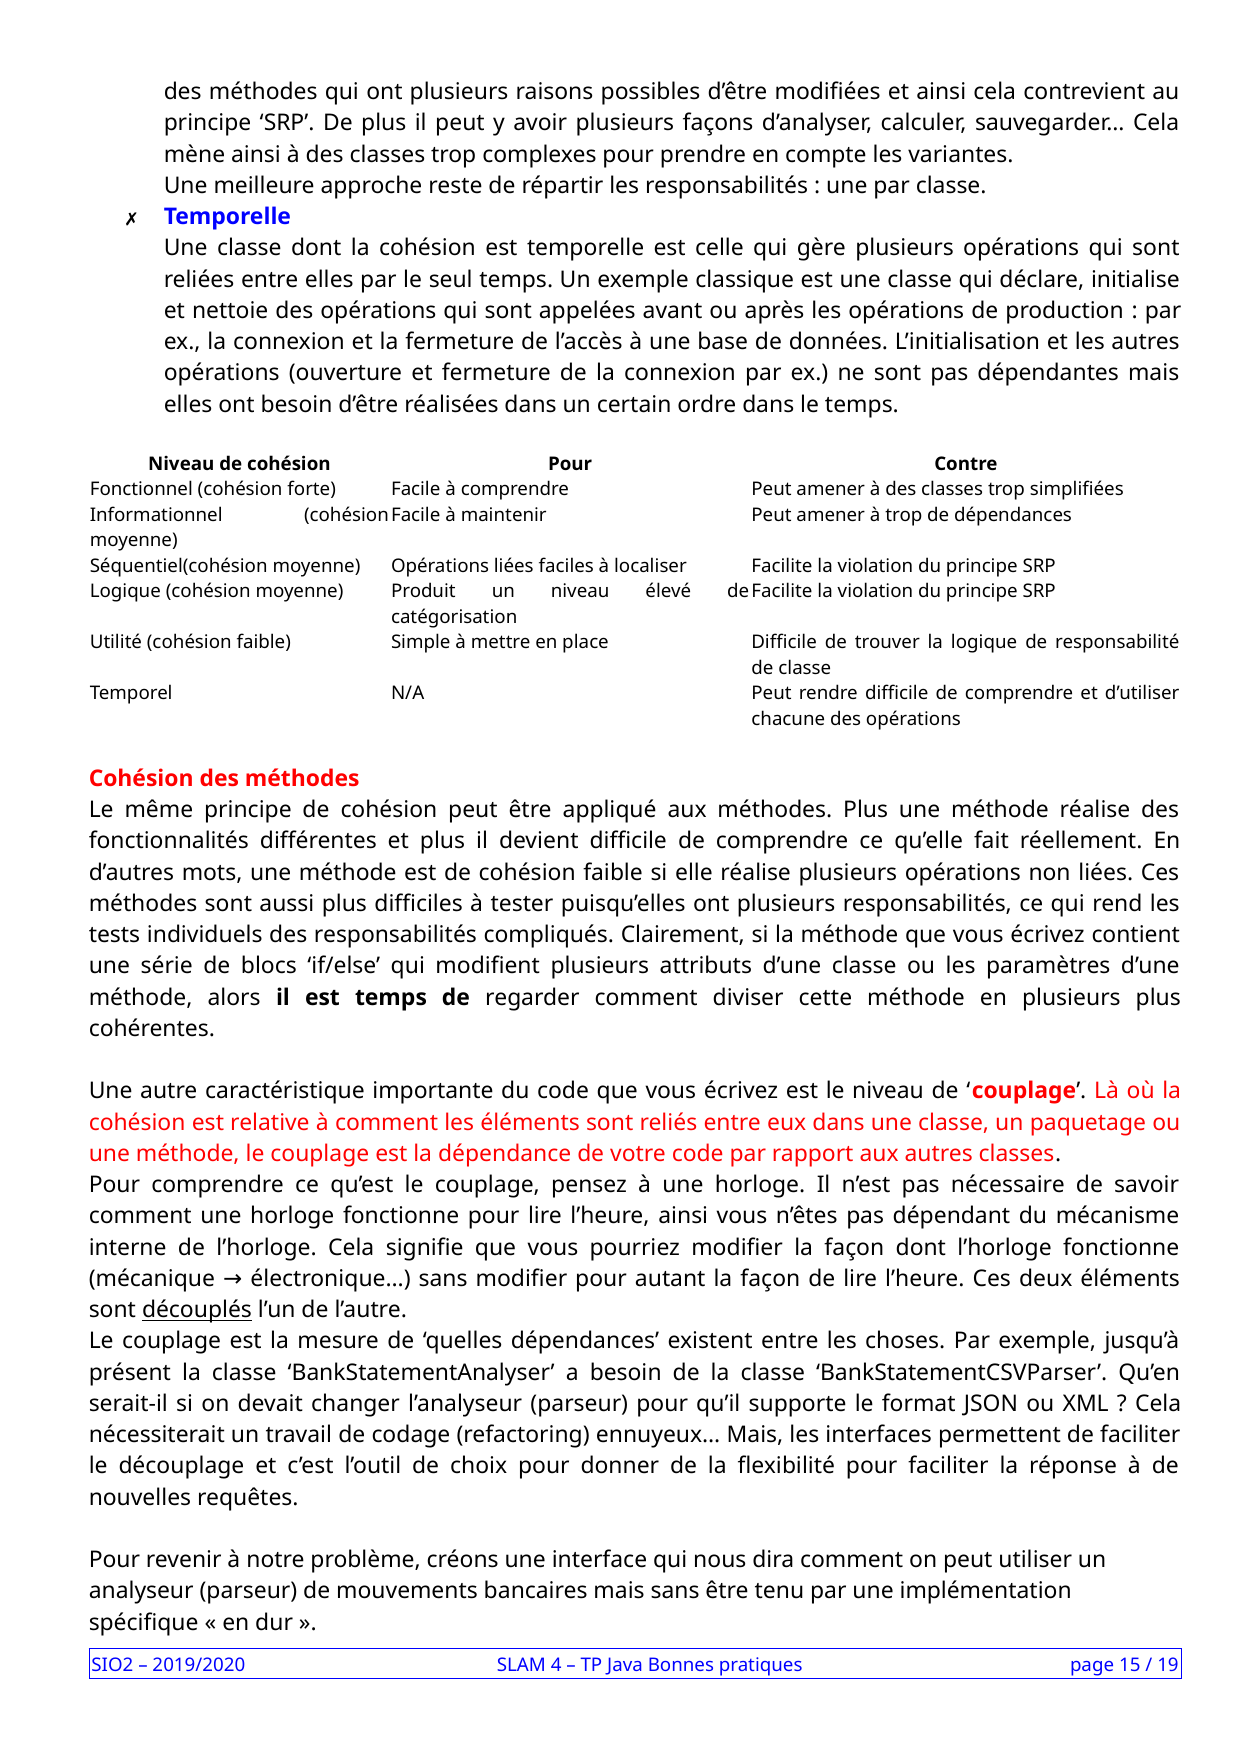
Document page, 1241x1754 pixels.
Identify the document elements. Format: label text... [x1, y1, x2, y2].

table_header Contre [750, 450, 1181, 476]
table_cell Facilite la violation du principe SRP [750, 578, 1181, 629]
table_cell Facile à maintenir [390, 501, 750, 552]
text Pour revenir à notre problème, créons une interface qui nous dira comment on peut utiliser un analyseur (parseur) de mouvements bancaires mais sans être tenu par une implémentation spécifique « en dur ». [88, 1543, 1181, 1637]
table_header Pour [390, 450, 750, 476]
text Le couplage est la mesure de ‘quelles dépendances’ existent entre les choses. Par exemple, jusqu’à présent la classe ‘BankStatementAnalyser’ a besoin de la classe ‘BankStatementCSVParser’. Qu’en serait-il si on devait changer l’analyseur (parseur) pour qu’il supporte le format JSON ou XML ? Cela nécessiterait un travail de codage (refactoring) ennuyeux… Mais, les interfaces permettent de faciliter le découplage et c’est l’outil de choix pour donner de la flexibilité pour faciliter la réponse à de nouvelles requêtes. [88, 1324, 1181, 1512]
list des méthodes qui ont plusieurs raisons possibles d’être modifiées et ainsi cela contrevient au principe ‘SRP’. De plus il peut y avoir plusieurs façons d’analyser, calculer, sauvegarder… Cela mène ainsi à des classes trop complexes pour prendre en compte les variantes. Une meilleure approche reste de répartir les responsabilités : une par classe. [126, 75, 1181, 200]
table_cell Utilité (cohésion faible) [89, 629, 390, 680]
text Le même principe de cohésion peut être appliqué aux méthodes. Plus une méthode réalise des fonctionnalités différentes et plus il devient difficile de comprendre ce qu’elle fait réellement. En d’autres mots, une méthode est de cohésion faible si elle réalise plusieurs opérations non liées. Ces méthodes sont aussi plus difficiles à tester puisqu’elles ont plusieurs responsabilités, ce qui rend les tests individuels des responsabilités compliqués. Clairement, si la méthode que vous écrivez contient une série de blocs ‘if/else’ qui modifient plusieurs attributs d’une classe ou les paramètres d’une méthode, alors il est temps de regarder comment diviser cette méthode en plusieurs plus cohérentes. [88, 793, 1181, 1043]
table_cell Peut amener à des classes trop simplifiées [750, 476, 1181, 501]
table_cell Facile à comprendre [390, 476, 750, 501]
table_cell Difficile de trouver la logique de responsabilité de classe [750, 629, 1181, 680]
table_cell N/A [390, 680, 750, 731]
table_cell Peut rendre difficile de comprendre et d’utiliser chacune des opérations [750, 680, 1181, 731]
table_cell Séquentiel(cohésion moyenne) [89, 552, 390, 578]
text Une autre caractéristique importante du code que vous écrivez est le niveau de ‘couplage’. Là où la cohésion est relative à comment les éléments sont reliés entre eux dans une classe, un paquetage ou une méthode, le couplage est la dépendance de votre code par rapport aux autres classes. [88, 1074, 1181, 1168]
table_cell Produit un niveau élevé de catégorisation [390, 578, 750, 629]
table_cell Logique (cohésion moyenne) [89, 578, 390, 629]
table_cell Facilite la violation du principe SRP [750, 552, 1181, 578]
list Temporelle Une classe dont la cohésion est temporelle est celle qui gère plusieurs opérations qui sont reliées entre elles par le seul temps. Un exemple classique est une classe qui déclare, initialise et nettoie des opérations qui sont appelées avant ou après les opérations de production : par ex., la connexion et la fermeture de l’accès à une base de données. L’initialisation et les autres opérations (ouverture et fermeture de la connexion par ex.) ne sont pas dépendantes mais elles ont besoin d’être réalisées dans un certain ordre dans le temps. [126, 200, 1181, 419]
table_cell Fonctionnel (cohésion forte) [89, 476, 390, 501]
table_cell Informationnel (cohésion moyenne) [89, 501, 390, 552]
table_cell Opérations liées faciles à localiser [390, 552, 750, 578]
text Pour comprendre ce qu’est le couplage, pensez à une horloge. Il n’est pas nécessaire de savoir comment une horloge fonctionne pour lire l’heure, ainsi vous n’êtes pas dépendant du mécanisme interne de l’horloge. Cela signifie que vous pourriez modifier la façon dont l’horloge fonctionne (mécanique → électronique…) sans modifier pour autant la façon de lire l’heure. Ces deux éléments sont découplés l’un de l’autre. [88, 1168, 1181, 1324]
table_cell Peut amener à trop de dépendances [750, 501, 1181, 552]
table_header Niveau de cohésion [89, 450, 390, 476]
table_cell Temporel [89, 680, 390, 731]
text Cohésion des méthodes [88, 762, 1181, 793]
table_cell Simple à mettre en place [390, 629, 750, 680]
